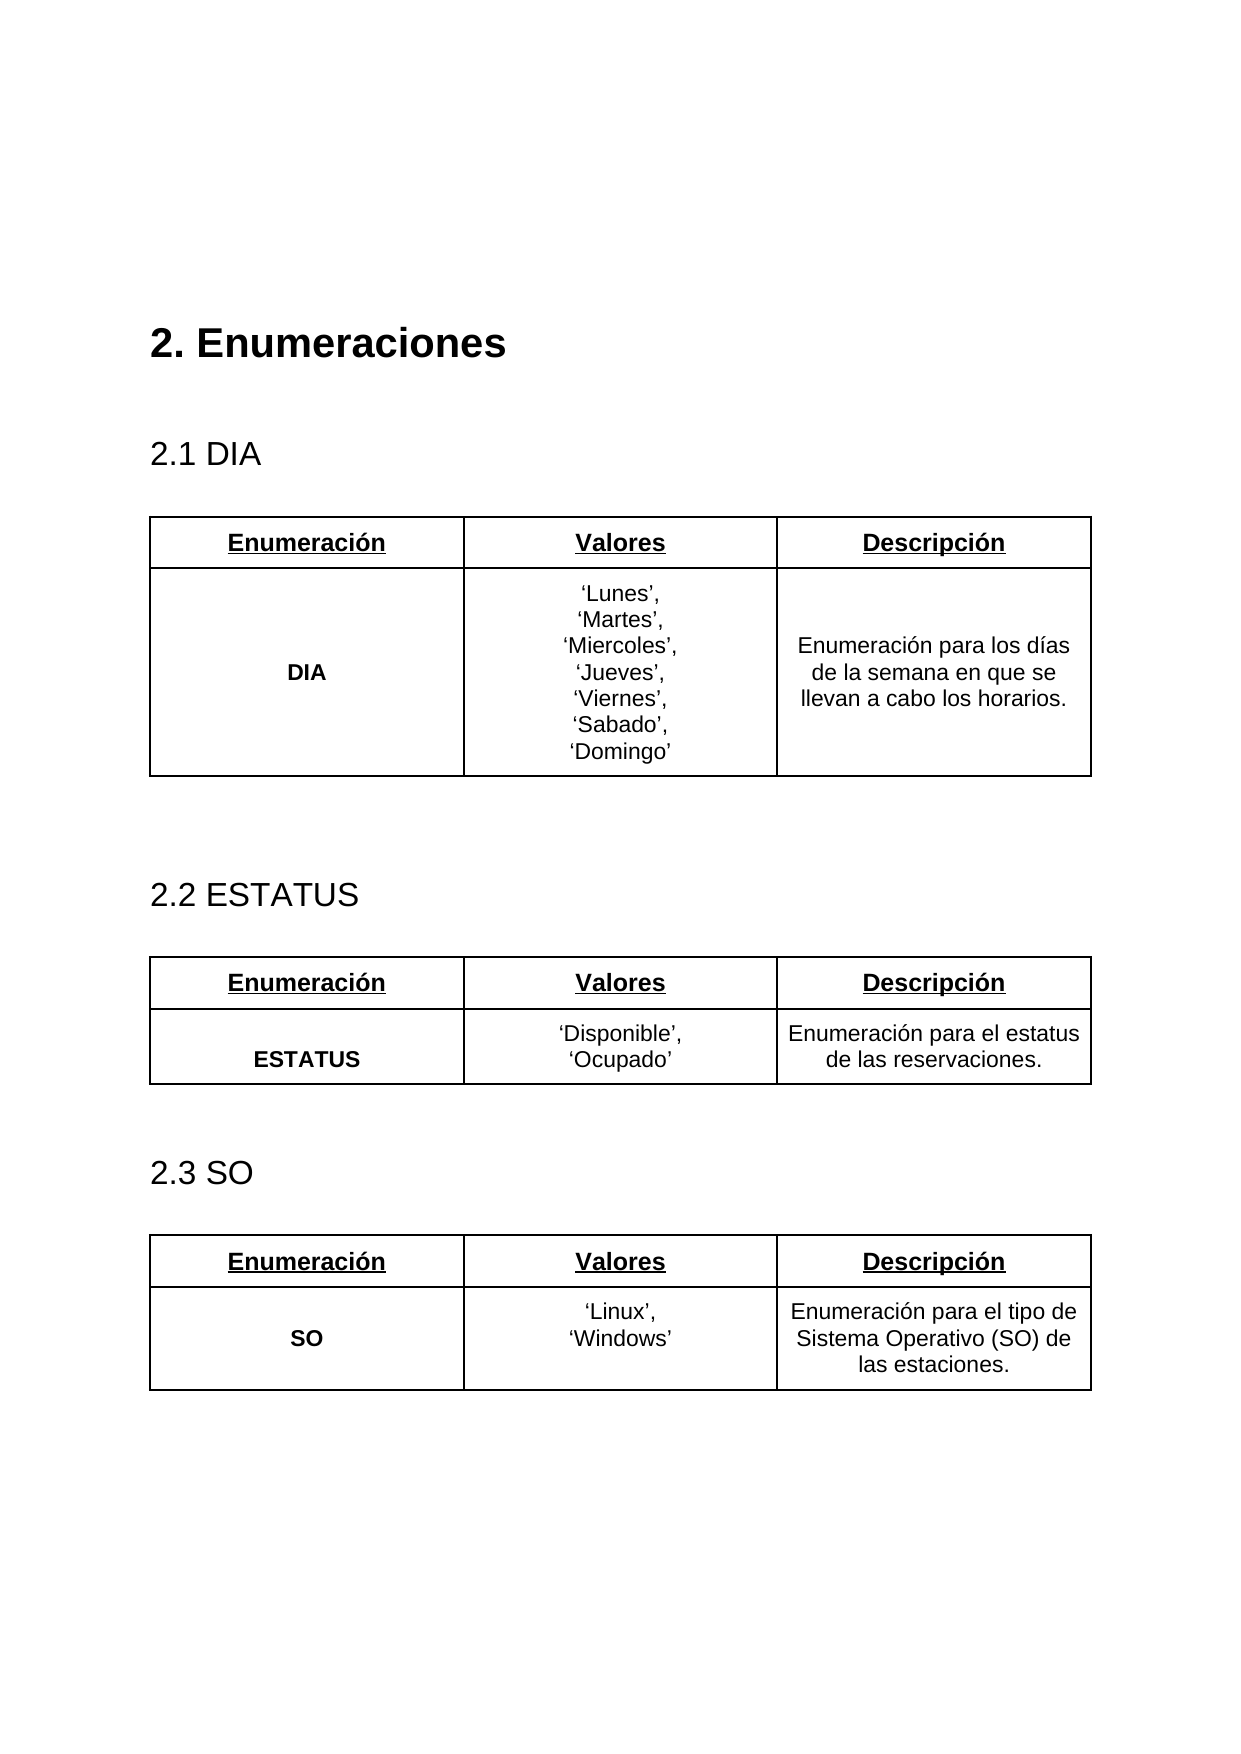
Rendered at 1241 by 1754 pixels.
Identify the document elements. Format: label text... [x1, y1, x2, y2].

table_header Enumeración [151, 958, 463, 1007]
table_header Enumeración [151, 518, 463, 567]
table_header Descripción [778, 958, 1090, 1007]
table_header Valores [465, 1236, 776, 1286]
table_header Valores [465, 518, 776, 567]
subtitle 2. Enumeraciones [150, 319, 1090, 367]
table_cell DIA [151, 569, 463, 774]
table_header Enumeración [151, 1236, 463, 1286]
subtitle 2.3 SO [150, 1153, 1090, 1191]
table_cell Enumeración para los días de la semana en que se llevan a cabo los horarios. [778, 569, 1090, 774]
table_header Descripción [778, 1236, 1090, 1286]
table_cell ESTATUS [151, 1010, 463, 1083]
subtitle 2.2 ESTATUS [150, 874, 1090, 913]
table_cell ‘Linux’, ‘Windows’ [465, 1288, 776, 1388]
table_cell ‘Lunes’, ‘Martes’, ‘Miercoles’, ‘Jueves’, ‘Viernes’, ‘Sabado’, ‘Domingo’ [465, 569, 776, 774]
table_cell SO [151, 1288, 463, 1388]
subtitle 2.1 DIA [150, 434, 1090, 473]
table_cell Enumeración para el estatus de las reservaciones. [778, 1010, 1090, 1083]
table_header Descripción [778, 518, 1090, 567]
table_cell ‘Disponible’, ‘Ocupado’ [465, 1010, 776, 1083]
table_header Valores [465, 958, 776, 1007]
table_cell Enumeración para el tipo de Sistema Operativo (SO) de las estaciones. [778, 1288, 1090, 1388]
